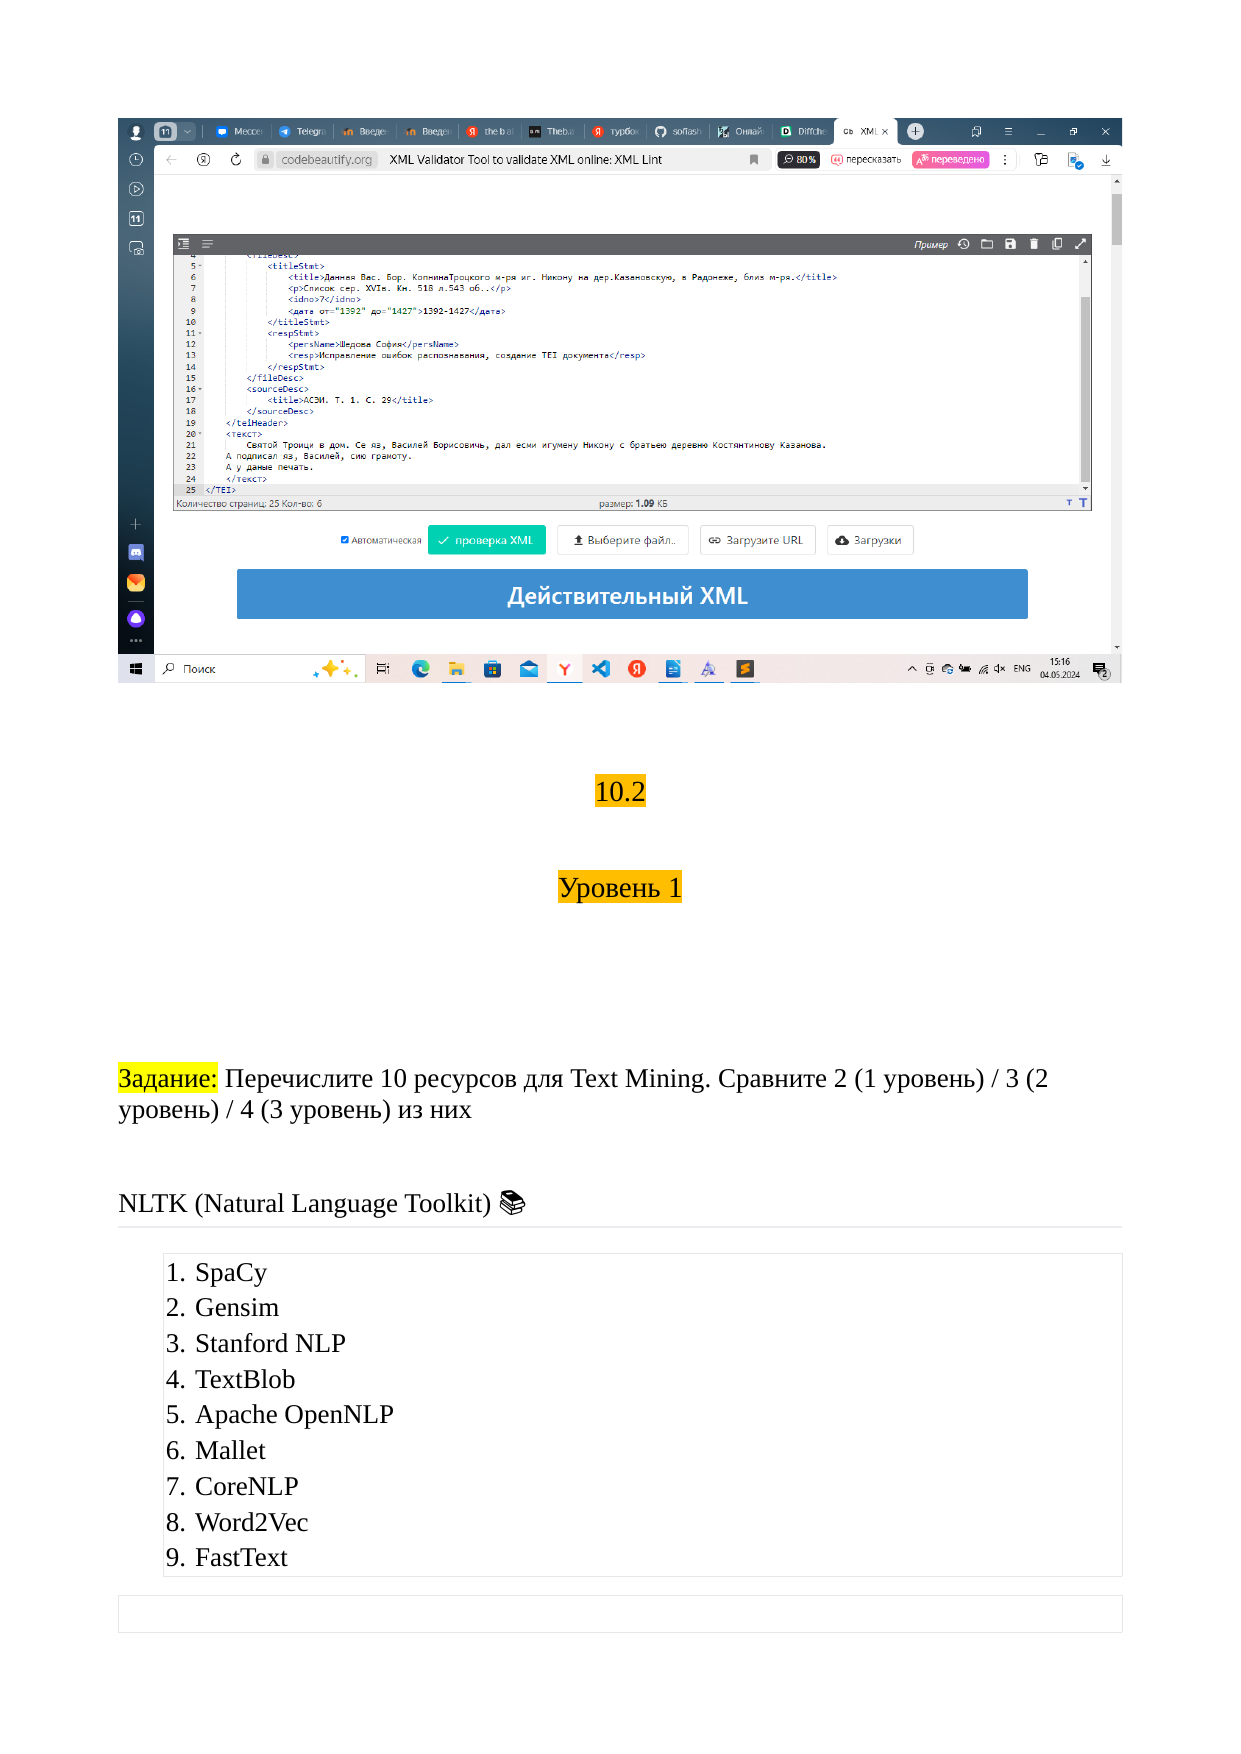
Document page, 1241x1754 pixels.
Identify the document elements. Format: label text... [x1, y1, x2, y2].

subtitle NLTK (Natural Language Toolkit) 📚 [118, 1187, 1122, 1226]
list CoreNLP [164, 1467, 1122, 1501]
list TextBlob [164, 1360, 1122, 1394]
list Word2Vec [164, 1503, 1122, 1537]
subtitle Задание: Перечислите 10 ресурсов для Text Mining. Сравните 2 (1 уровень) / 3 (2 уровень) / 4 (3 уровень) из них [118, 1062, 1122, 1124]
list Gensim [164, 1288, 1122, 1323]
picture [118, 118, 1123, 683]
list FastText [164, 1538, 1122, 1576]
list Apache OpenNLP [164, 1396, 1122, 1430]
list Mallet [164, 1431, 1122, 1466]
list SpaCy [164, 1254, 1122, 1287]
subtitle Уровень 1 [118, 870, 1122, 903]
list Stanford NLP [164, 1324, 1122, 1358]
subtitle 10.2 [118, 774, 1122, 807]
